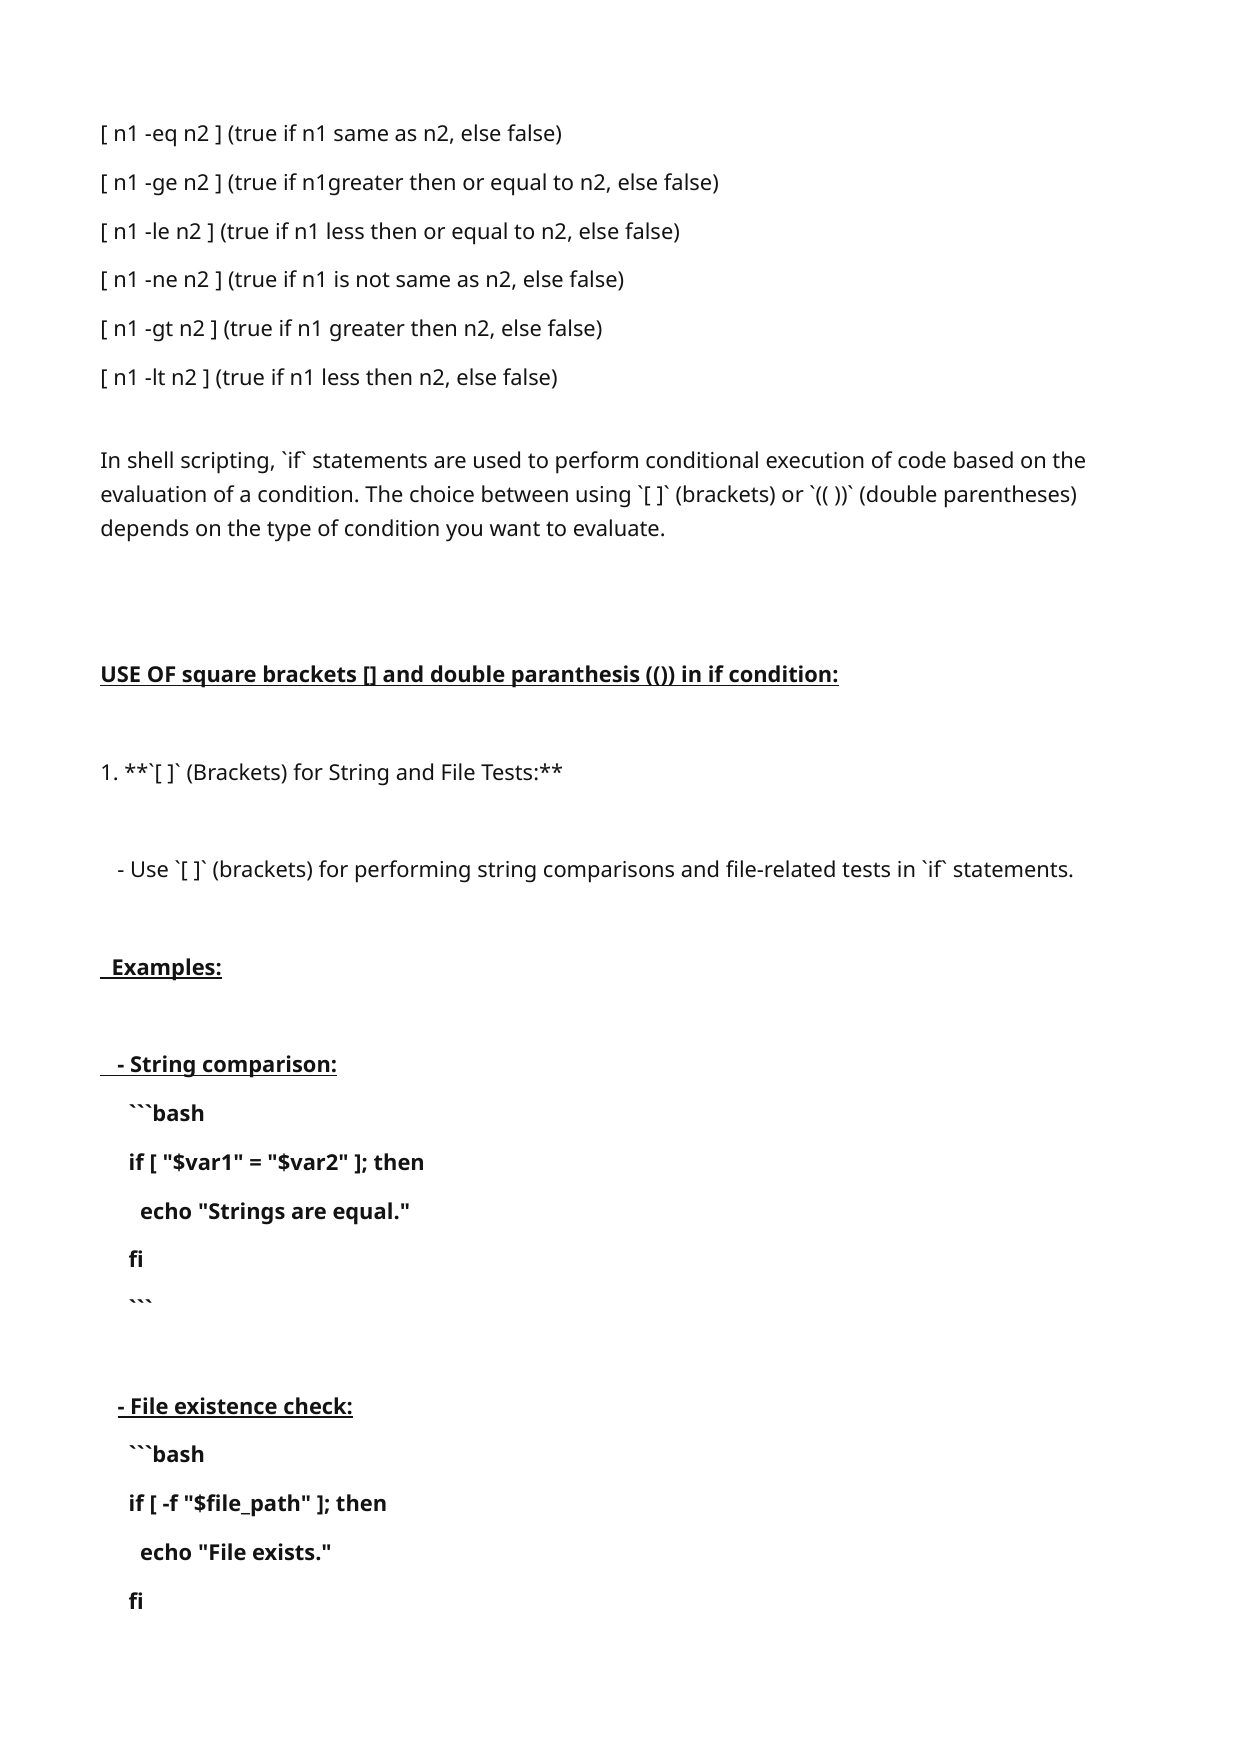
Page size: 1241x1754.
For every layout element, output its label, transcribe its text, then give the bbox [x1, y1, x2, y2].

text echo "Strings are equal." [100, 1196, 1122, 1225]
text 1. **`[ ]` (Brackets) for String and File Tests:** [100, 757, 1122, 787]
text - Use `[ ]` (brackets) for performing string comparisons and file-related tests in `if` statements. [100, 854, 1122, 884]
text ```bash [100, 1098, 1122, 1128]
text [ n1 -eq n2 ] (true if n1 same as n2, else false) [100, 118, 1122, 148]
text - String comparison: [100, 1049, 1122, 1079]
text [ n1 -ge n2 ] (true if n1greater then or equal to n2, else false) [100, 167, 1122, 197]
text ``` [100, 1293, 1122, 1323]
text Examples: [100, 952, 1122, 982]
text ```bash [100, 1439, 1122, 1469]
text fi [100, 1586, 1122, 1615]
text In shell scripting, `if` statements are used to perform conditional execution of code based on the evaluation of a condition. The choice between using `[ ]` (brackets) or `(( ))` (double parentheses) depends on the type of condition you want to evaluate. [100, 445, 1122, 543]
text if [ "$var1" = "$var2" ]; then [100, 1147, 1122, 1177]
text [ n1 -le n2 ] (true if n1 less then or equal to n2, else false) [100, 216, 1122, 245]
text if [ -f "$file_path" ]; then [100, 1488, 1122, 1518]
text - File existence check: [100, 1391, 1122, 1420]
text [ n1 -ne n2 ] (true if n1 is not same as n2, else false) [100, 264, 1122, 294]
text USE OF square brackets [] and double paranthesis (()) in if condition: [100, 659, 1122, 689]
text fi [100, 1244, 1122, 1274]
text [ n1 -lt n2 ] (true if n1 less then n2, else false) [100, 362, 1122, 426]
text [ n1 -gt n2 ] (true if n1 greater then n2, else false) [100, 313, 1122, 343]
text echo "File exists." [100, 1537, 1122, 1567]
